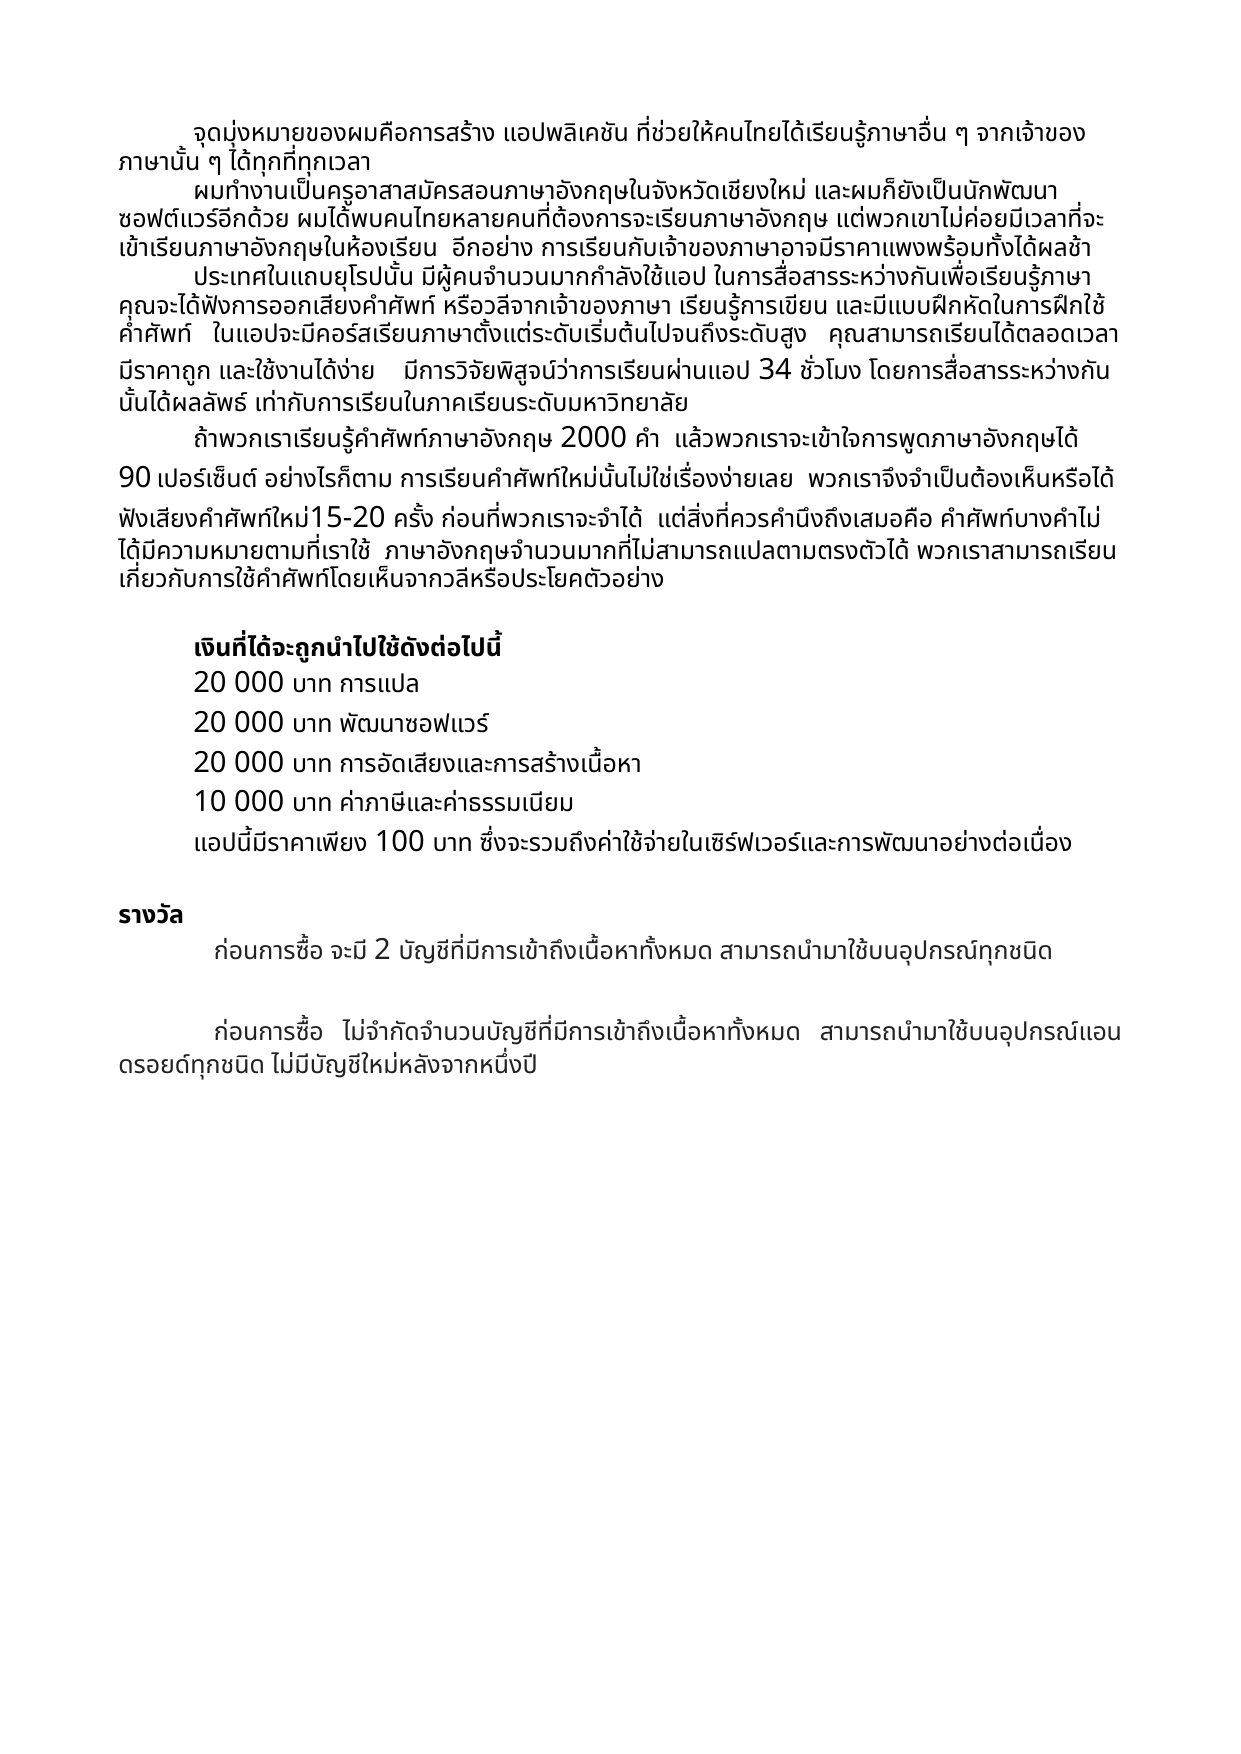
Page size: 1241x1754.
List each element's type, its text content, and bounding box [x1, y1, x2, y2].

text 10 000 บาท ค่าภาษีและค่าธรรมเนียม [118, 781, 1122, 820]
text ผมทำงานเป็นครูอาสาสมัครสอนภาษาอังกฤษในจังหวัดเชียงใหม่ และผมก็ยังเป็นนักพัฒนาซอฟต์แวร์อีกด้วย ผมได้พบคนไทยหลายคนที่ต้องการจะเรียนภาษาอังกฤษ แต่พวกเขาไม่ค่อยมีเวลาที่จะเข้าเรียนภาษาอังกฤษในห้องเรียน อีกอย่าง การเรียนกับเจ้าของภาษาอาจมีราคาแพงพร้อมทั้งได้ผลช้า [118, 176, 1122, 262]
text ถ้าพวกเราเรียนรู้คำศัพท์ภาษาอังกฤษ 2000 คำ แล้วพวกเราจะเข้าใจการพูดภาษาอังกฤษได้ 90เปอร์เซ็นต์ อย่างไรก็ตาม การเรียนคำศัพท์ใหม่นั้นไม่ใช่เรื่องง่ายเลย พวกเราจึงจำเป็นต้องเห็นหรือได้ฟังเสียงคำศัพท์ใหม่15-20 ครั้ง ก่อนที่พวกเราจะจำได้ แต่สิ่งที่ควรคำนึงถึงเสมอคือ คำศัพท์บางคำไม่ได้มีความหมายตามที่เราใช้ ภาษาอังกฤษจำนวนมากที่ไม่สามารถแปลตามตรงตัวได้ พวกเราสามารถเรียนเกี่ยวกับการใช้คำศัพท์โดยเห็นจากวลีหรือประโยคตัวอย่าง [118, 417, 1122, 593]
text 20 000 บาท การอัดเสียงและการสร้างเนื้อหา [118, 741, 1122, 781]
text รางวัล [118, 900, 1122, 928]
text 20 000 บาท พัฒนาซอฟแวร์ [118, 701, 1122, 741]
text ประเทศในแถบยุโรปนั้น มีผู้คนจำนวนมากกำลังใช้แอป ในการสื่อสารระหว่างกันเพื่อเรียนรู้ภาษา คุณจะได้ฟังการออกเสียงคำศัพท์ หรือวลีจากเจ้าของภาษา เรียนรู้การเขียน และมีแบบฝึกหัดในการฝึกใช้คำศัพท์ ในแอปจะมีคอร์สเรียนภาษาตั้งแต่ระดับเริ่มต้นไปจนถึงระดับสูง คุณสามารถเรียนได้ตลอดเวลา มีราคาถูก และใช้งานได้ง่าย มีการวิจัยพิสูจน์ว่าการเรียนผ่านแอป 34 ชั่วโมง โดยการสื่อสารระหว่างกันนั้นได้ผลลัพธ์ เท่ากับการเรียนในภาคเรียนระดับมหาวิทยาลัย [118, 262, 1122, 417]
text แอปนี้มีราคาเพียง 100 บาท ซึ่งจะรวมถึงค่าใช้จ่ายในเซิร์ฟเวอร์และการพัฒนาอย่างต่อเนื่อง [118, 820, 1122, 860]
text ก่อนการซื้อ จะมี 2 บัญชีที่มีการเข้าถึงเนื้อหาทั้งหมด สามารถนำมาใช้บนอุปกรณ์ทุกชนิด [118, 928, 1122, 970]
text ก่อนการซื้อ ไม่จำกัดจำนวนบัญชีที่มีการเข้าถึงเนื้อหาทั้งหมด สามารถนำมาใช้บนอุปกรณ์แอนดรอยด์ทุกชนิด ไม่มีบัญชีใหม่หลังจากหนึ่งปี [118, 1009, 1122, 1083]
text 20 000 บาท การแปล [118, 662, 1122, 701]
text เงินที่ได้จะถูกนำไปใช้ดังต่อไปนี้ [118, 633, 1122, 662]
text จุดมุ่งหมายของผมคือการสร้าง แอปพลิเคชัน ที่ช่วยให้คนไทยได้เรียนรู้ภาษาอื่น ๆ จากเจ้าของภาษานั้น ๆ ได้ทุกที่ทุกเวลา [118, 118, 1122, 176]
